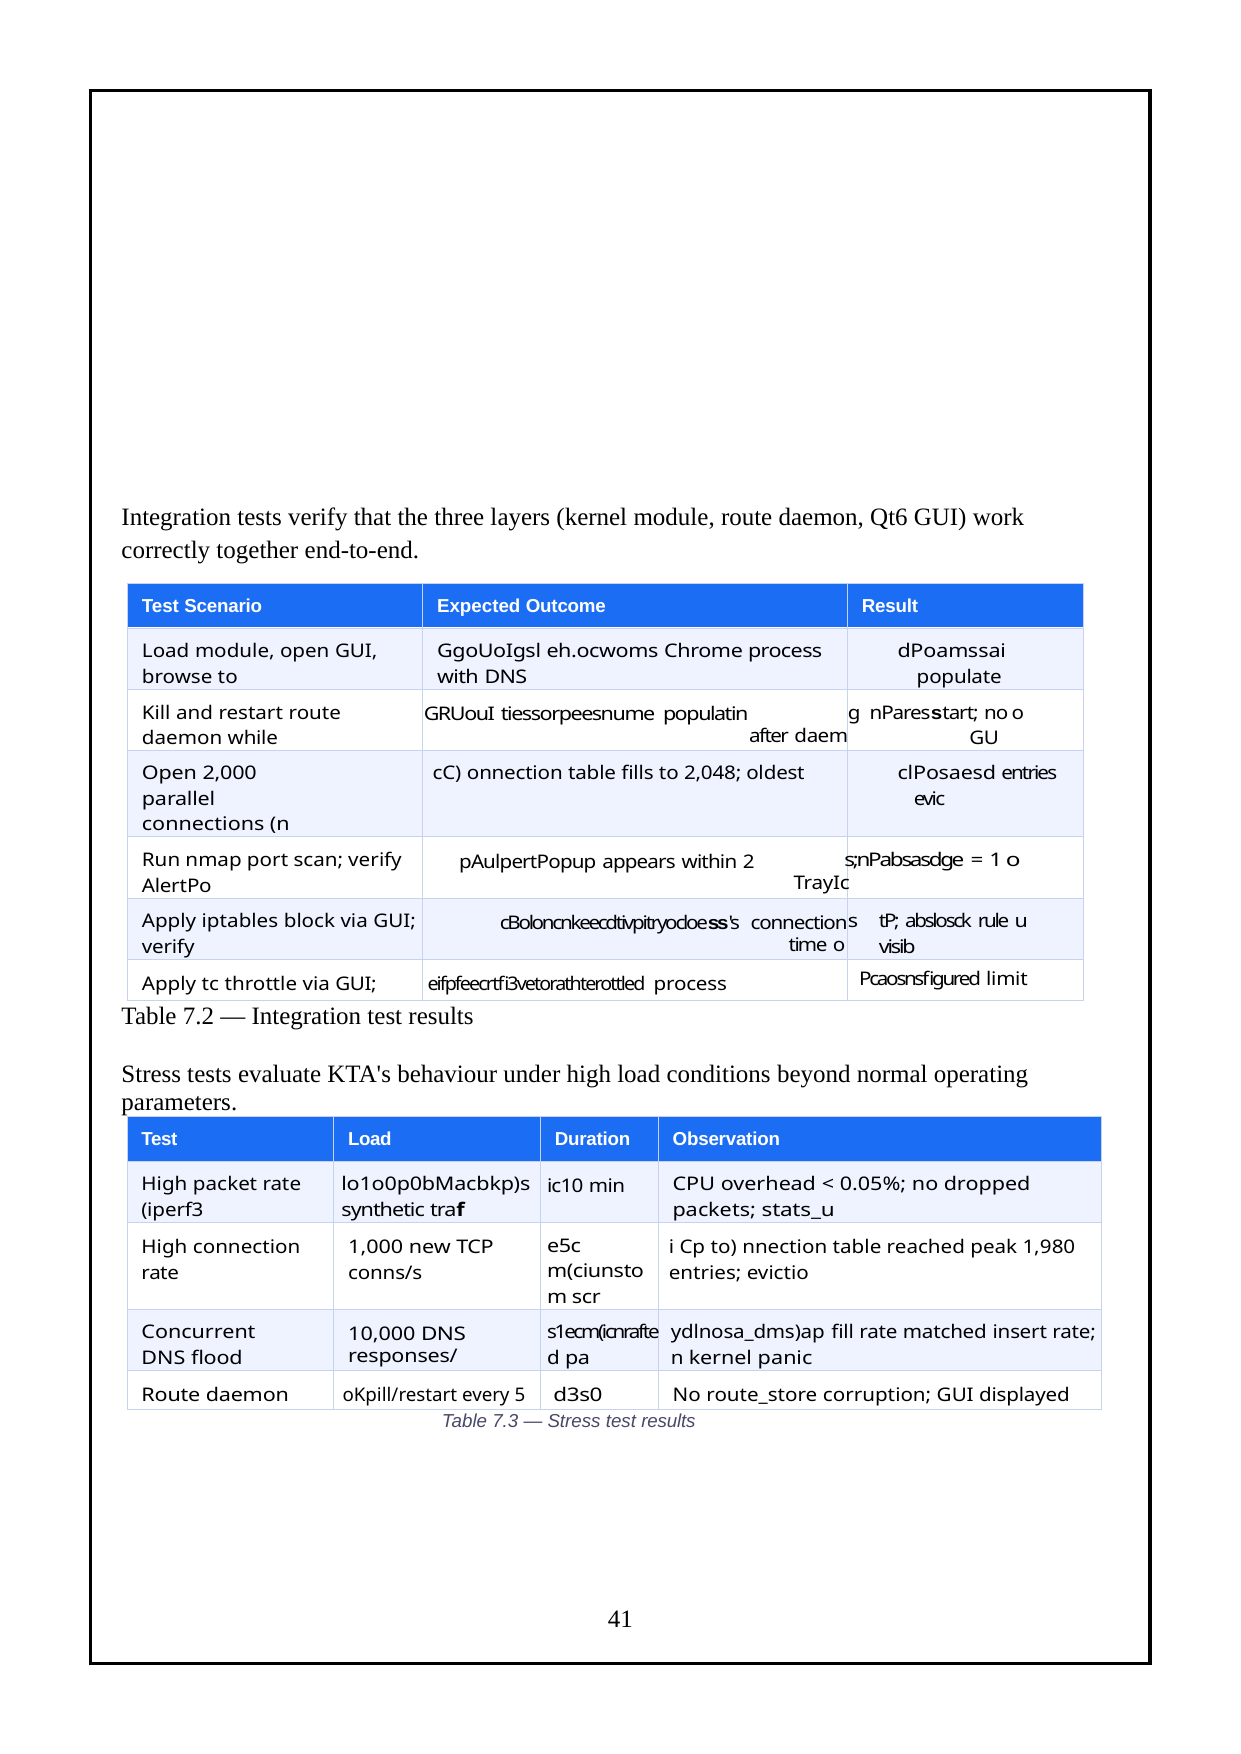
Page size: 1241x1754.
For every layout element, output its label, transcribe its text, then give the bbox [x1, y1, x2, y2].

table_cell ic10 min [541, 1162, 658, 1222]
table_cell CPU overhead < 0.05%; no dropped packets; stats_u [659, 1162, 1101, 1222]
table_cell Pcaosnsfigured limit [848, 960, 1083, 1000]
table_cell Route daemon [128, 1371, 333, 1409]
table_cell s tP; abslosck rule u visib [848, 899, 1083, 959]
table_cell g nParesstart; no o GU [848, 690, 1083, 750]
table_cell Apply tc throttle via GUI; [128, 960, 422, 1000]
table_cell d3s0 [541, 1371, 658, 1409]
text Integration tests verify that the three layers (kernel module, route daemon, Qt6 GUI) work correctly together end-to-end. [121, 502, 1119, 564]
table_cell eifpfeecrtfi3vetorathterottled process [423, 960, 847, 1000]
text Table 7.3 — Stress test results [152, 1410, 987, 1431]
table_cell Open 2,000 parallel connections (n [128, 751, 422, 836]
table_cell Load module, open GUI, browse to [128, 629, 422, 689]
table_cell Run nmap port scan; verify AlertPo [128, 837, 422, 897]
table_cell dPoamssai populate [848, 629, 1083, 689]
table_cell Apply iptables block via GUI; verify [128, 899, 422, 959]
table_header Result [848, 584, 1083, 627]
table_header Duration [541, 1117, 658, 1161]
table_cell cBoloncnkeecdtivpitryocloess's connection time o [423, 899, 847, 959]
table_cell ydlnosa_dms)ap fill rate matched insert rate; n kernel panic [659, 1310, 1101, 1370]
table_header Observation [659, 1117, 1101, 1161]
text Table 7.2 — Integration test results [121, 1001, 1119, 1030]
table_header Test Scenario [128, 584, 422, 627]
table_header Load [334, 1117, 540, 1161]
table_cell lo1o0p0bMacbkp)s synthetic traf [334, 1162, 540, 1222]
table_cell GRUouI tiessorpeesnume populatin after daem [423, 690, 847, 750]
table_cell clPosaesd entries evic [848, 751, 1083, 836]
table_header Expected Outcome [423, 584, 847, 627]
text Stress tests evaluate KTA's behaviour under high load conditions beyond normal operating parameters. [121, 1059, 1119, 1116]
table_cell cC) onnection table fills to 2,048; oldest [423, 751, 847, 836]
table_cell 10,000 DNS responses/ [334, 1310, 540, 1370]
table_cell s1ecm(icnrafted pa [541, 1310, 658, 1370]
table_header Test [128, 1117, 333, 1161]
table_cell oKpill/restart every 5 [334, 1371, 540, 1409]
table_cell GgoUoIgsl eh.ocwoms Chrome process with DNS [423, 629, 847, 689]
table_cell i Cp to) nnection table reached peak 1,980 entries; evictio [659, 1223, 1101, 1308]
table_cell Concurrent DNS flood [128, 1310, 333, 1370]
table_cell High connection rate [128, 1223, 333, 1308]
table_cell s;nPabsasdge = 1 o [848, 837, 1083, 897]
table_cell e5c m(ciunstom scr [541, 1223, 658, 1308]
table_cell Kill and restart route daemon while [128, 690, 422, 750]
table_cell pAulpertPopup appears within 2 TrayIc [423, 837, 847, 897]
table_cell 1,000 new TCP conns/s [334, 1223, 540, 1308]
table_cell High packet rate (iperf3 [128, 1162, 333, 1222]
table_cell No route_store corruption; GUI displayed [659, 1371, 1101, 1409]
